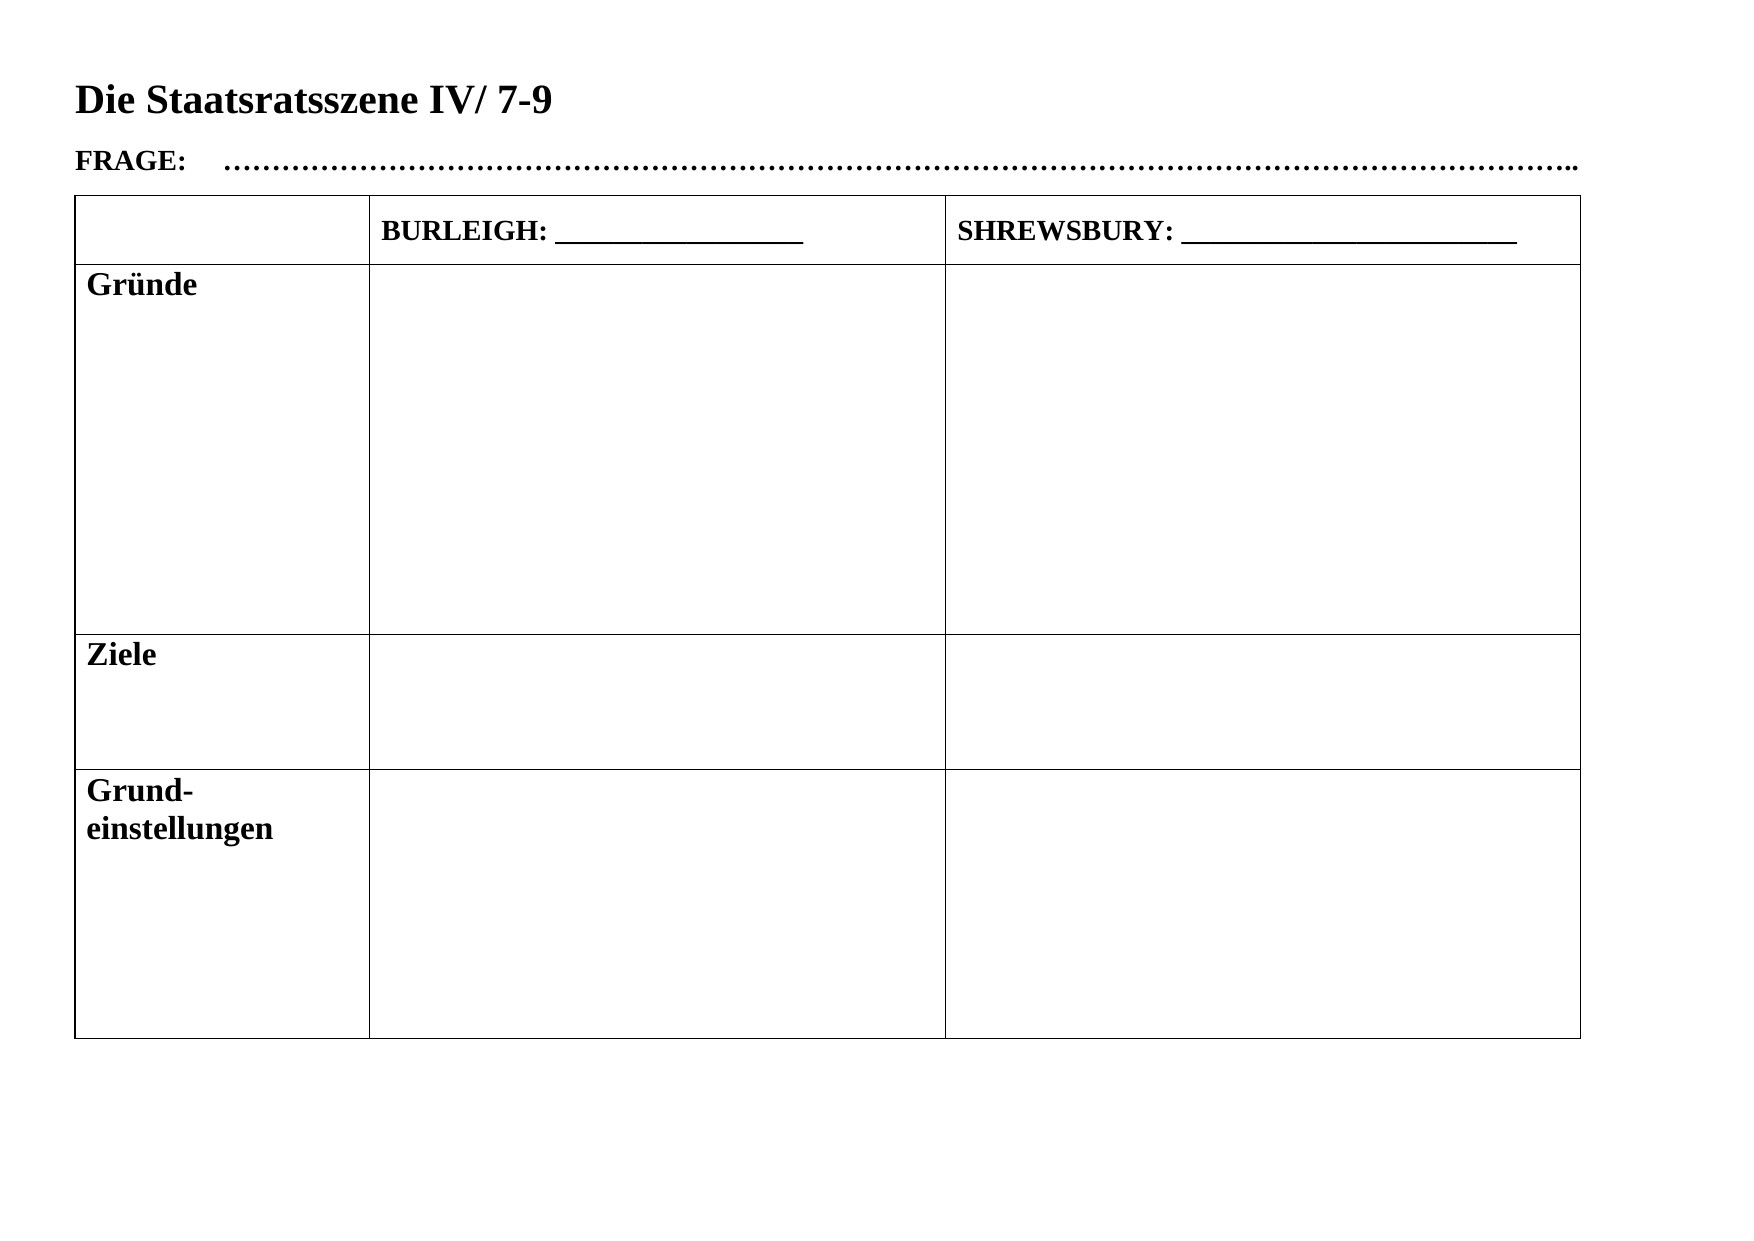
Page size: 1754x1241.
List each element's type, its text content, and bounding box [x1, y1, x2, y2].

table_header [76, 196, 369, 263]
text Die Staatsratsszene IV/ 7-9 [75, 75, 1679, 123]
text FRAGE: ………………………………………………………………………………………………………………………….. [75, 143, 1679, 176]
table_cell Gründe [76, 265, 369, 633]
table_cell [946, 770, 1580, 1038]
table_cell [370, 265, 945, 633]
table_cell [370, 635, 945, 769]
table_header BURLEIGH: _________________ [370, 196, 945, 263]
table_cell [946, 265, 1580, 633]
table_cell Ziele [76, 635, 369, 769]
table_cell [370, 770, 945, 1038]
table_cell Grund- einstellungen [76, 770, 369, 1038]
table_header SHREWSBURY: _______________________ [946, 196, 1580, 263]
table_cell [946, 635, 1580, 769]
